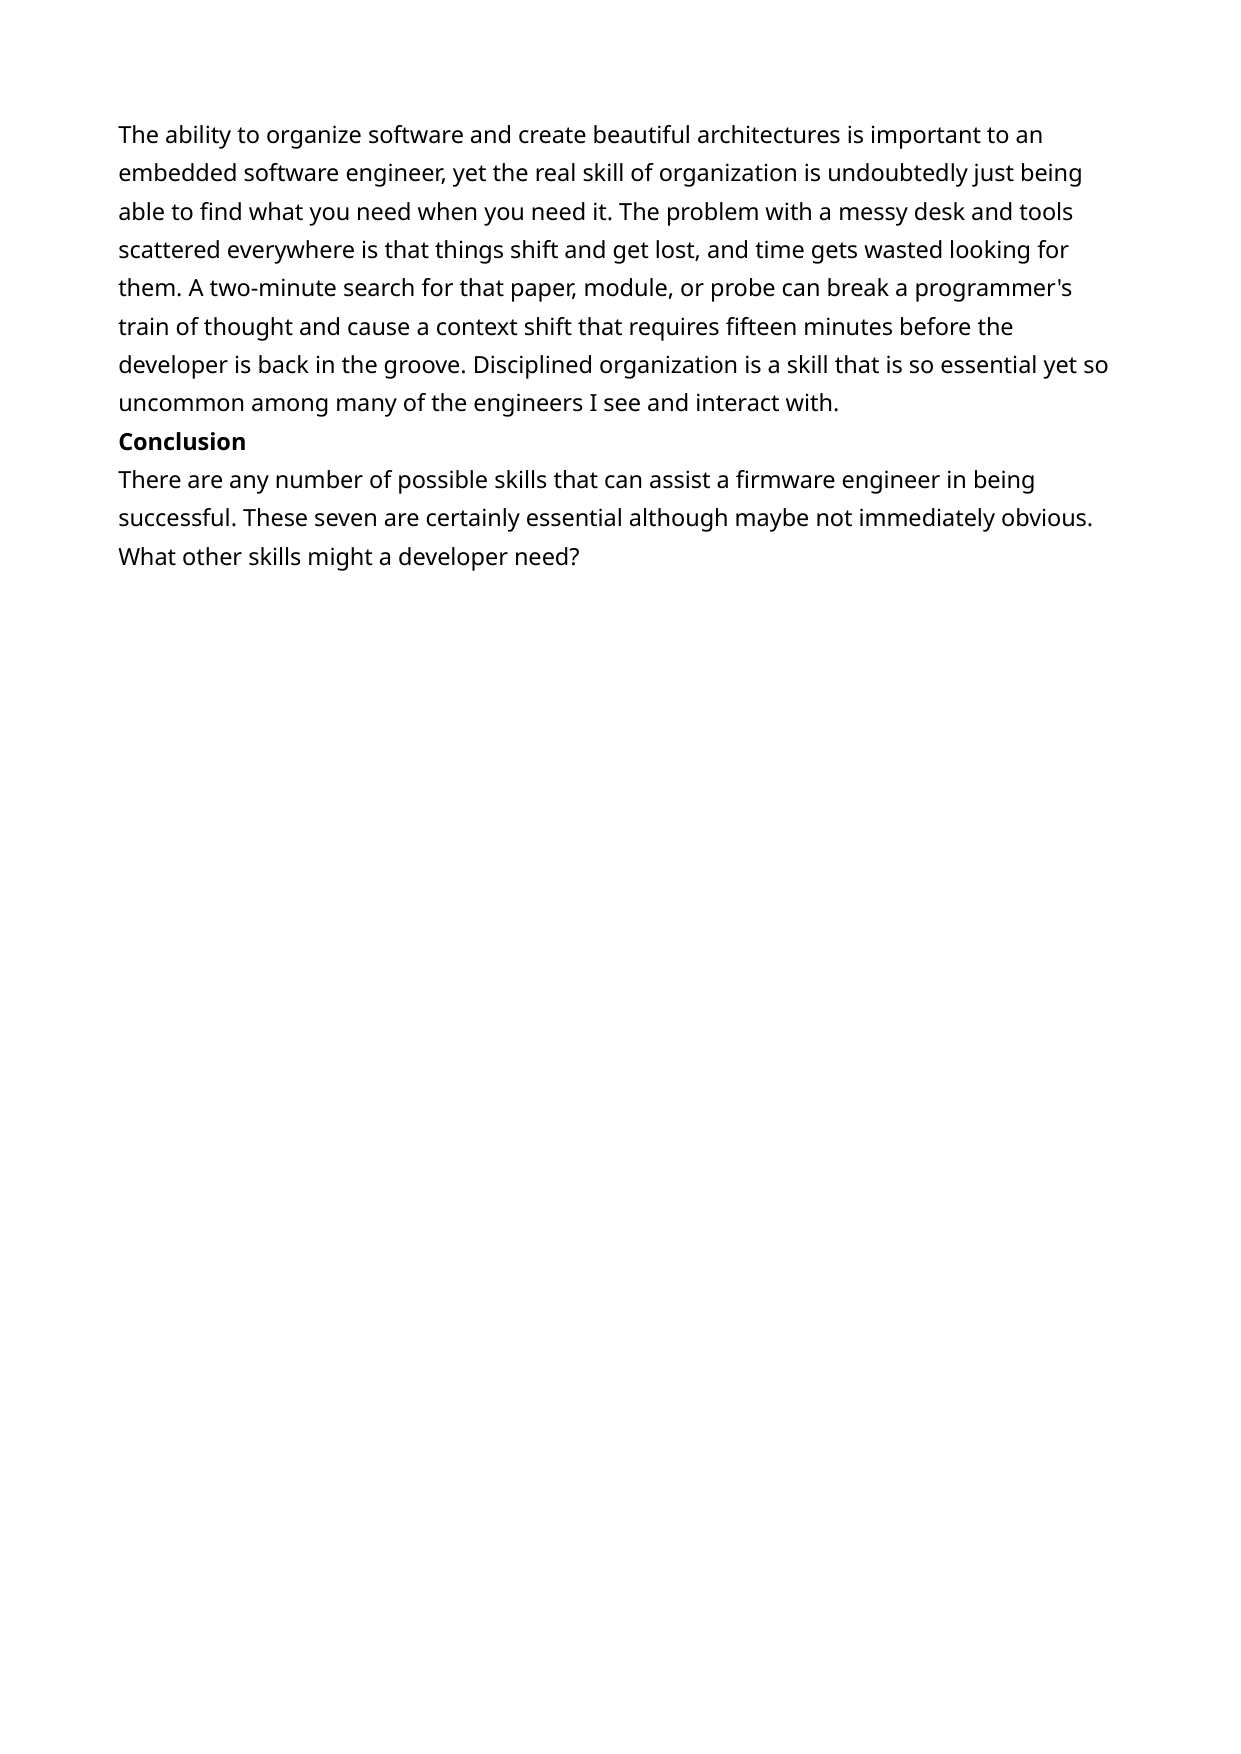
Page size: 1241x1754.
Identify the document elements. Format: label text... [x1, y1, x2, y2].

text There are any number of possible skills that can assist a firmware engineer in being successful. These seven are certainly essential although maybe not immediately obvious. What other skills might a developer need? [118, 463, 1122, 572]
text The ability to organize software and create beautiful architectures is important to an embedded software engineer, yet the real skill of organization is undoubtedly just being able to find what you need when you need it. The problem with a messy desk and tools scattered everywhere is that things shift and get lost, and time gets wasted looking for them. A two-minute search for that paper, module, or probe can break a programmer's train of thought and cause a context shift that requires fifteen minutes before the developer is back in the groove. Disciplined organization is a skill that is so essential yet so uncommon among many of the engineers I see and interact with. [118, 118, 1122, 418]
text Conclusion [118, 425, 1122, 457]
